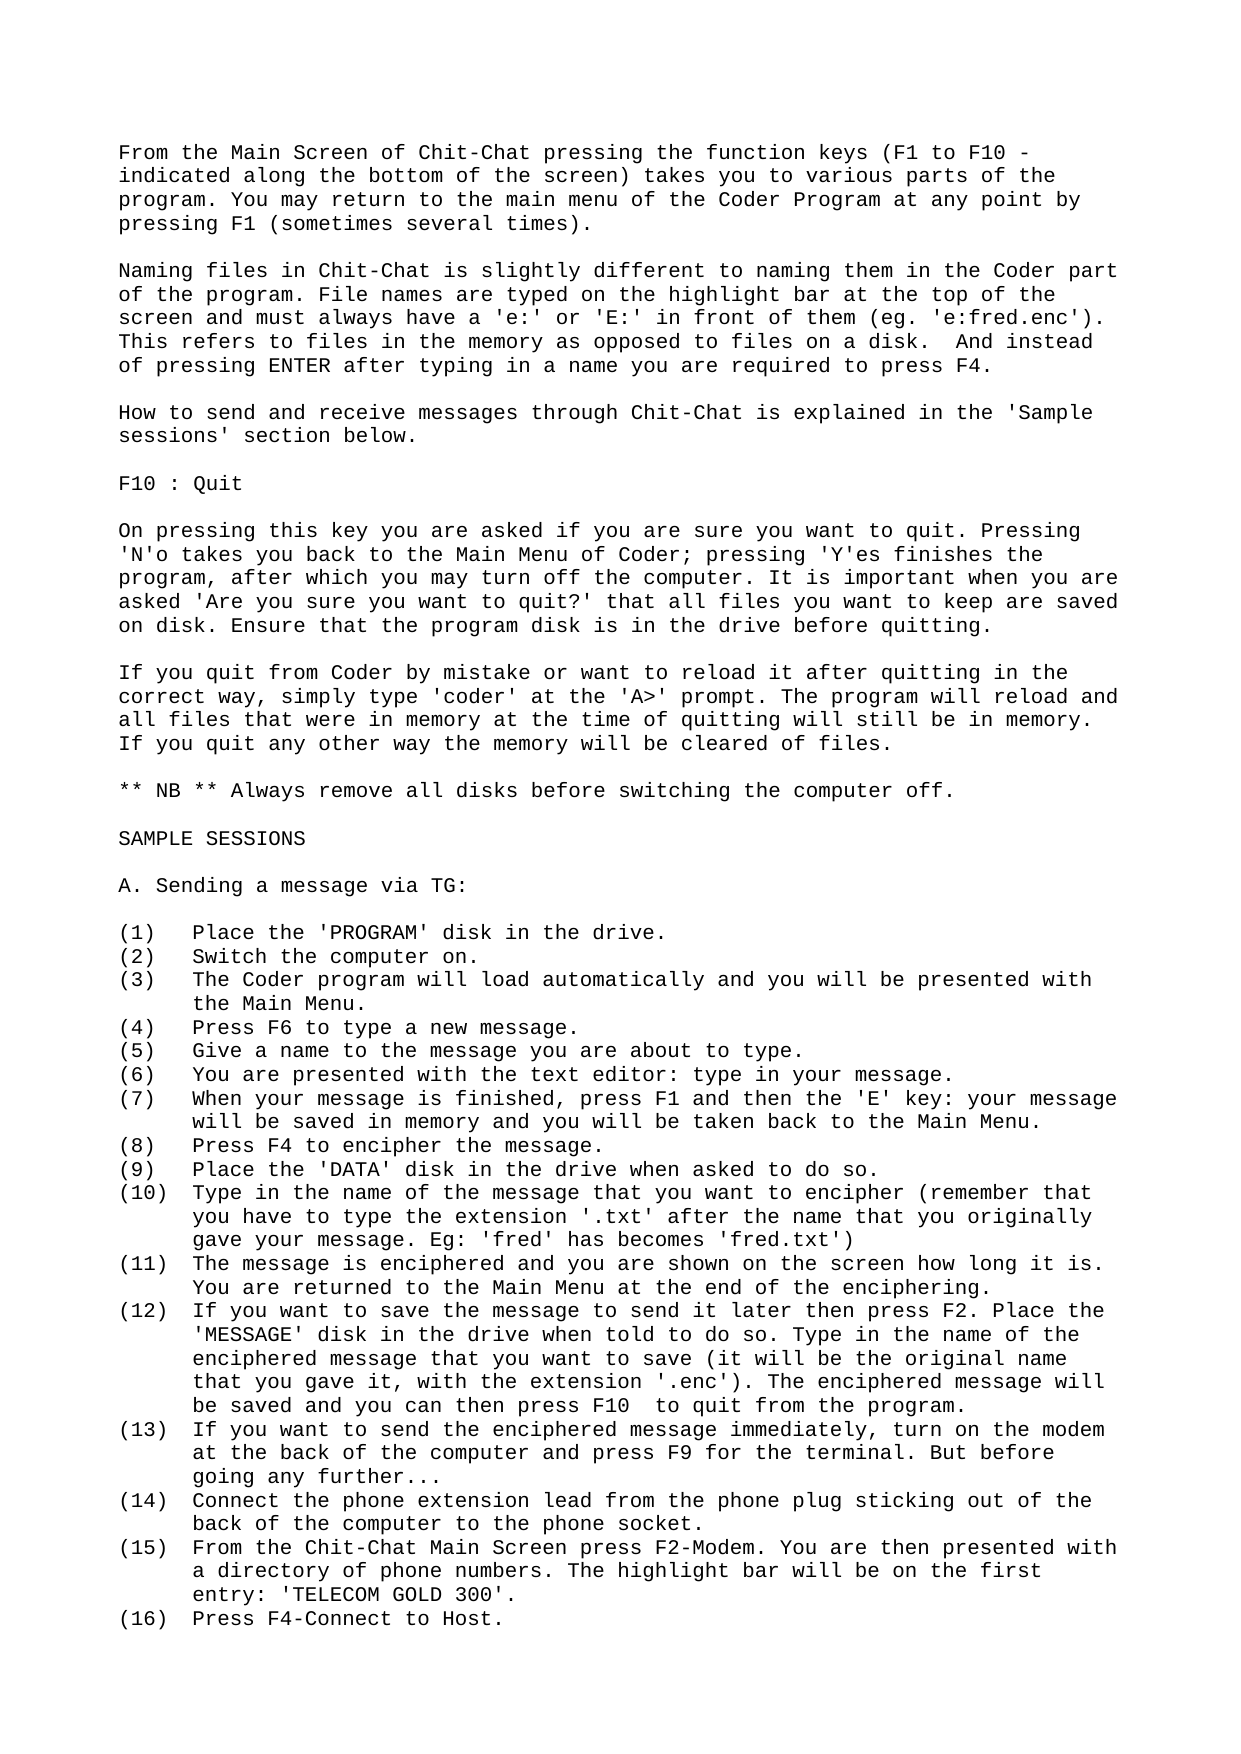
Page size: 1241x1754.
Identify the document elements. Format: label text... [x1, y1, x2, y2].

text Naming files in Chit-Chat is slightly different to naming them in the Coder part of the program. File names are typed on the highlight bar at the top of the screen and must always have a 'e:' or 'E:' in front of them (eg. 'e:fred.enc'). This refers to files in the memory as opposed to files on a disk. And instead of pressing ENTER after typing in a name you are required to press F4. [118, 260, 1122, 378]
text (14) Connect the phone extension lead from the phone plug sticking out of the back of the computer to the phone socket. [118, 1489, 1122, 1537]
text From the Main Screen of Chit-Chat pressing the function keys (F1 to F10 - indicated along the bottom of the screen) takes you to various parts of the program. You may return to the main menu of the Coder Program at any point by pressing F1 (sometimes several times). [118, 142, 1122, 236]
text F10 : Quit [118, 473, 1122, 496]
text (9) Place the 'DATA' disk in the drive when asked to do so. [118, 1158, 1122, 1182]
text (11) The message is enciphered and you are shown on the screen how long it is. You are returned to the Main Menu at the end of the enciphering. [118, 1253, 1122, 1300]
text If you quit from Coder by mistake or want to reload it after quitting in the correct way, simply type 'coder' at the 'A>' prompt. The program will reload and all files that were in memory at the time of quitting will still be in memory. If you quit any other way the memory will be cleared of files. [118, 662, 1122, 757]
text (6) You are presented with the text editor: type in your message. [118, 1064, 1122, 1088]
text ** NB ** Always remove all disks before switching the computer off. [118, 780, 1122, 804]
text How to send and receive messages through Chit-Chat is explained in the 'Sample sessions' section below. [118, 402, 1122, 449]
text (2) Switch the computer on. [118, 946, 1122, 969]
text On pressing this key you are asked if you are sure you want to quit. Pressing 'N'o takes you back to the Main Menu of Coder; pressing 'Y'es finishes the program, after which you may turn off the computer. It is important when you are asked 'Are you sure you want to quit?' that all files you want to keep are saved on disk. Ensure that the program disk is in the drive before quitting. [118, 520, 1122, 638]
text (5) Give a name to the message you are about to type. [118, 1040, 1122, 1064]
text (4) Press F6 to type a new message. [118, 1017, 1122, 1040]
text (10) Type in the name of the message that you want to encipher (remember that you have to type the extension '.txt' after the name that you originally gave your message. Eg: 'fred' has becomes 'fred.txt') [118, 1182, 1122, 1253]
text (15) From the Chit-Chat Main Screen press F2-Modem. You are then presented with a directory of phone numbers. The highlight bar will be on the first entry: 'TELECOM GOLD 300'. [118, 1537, 1122, 1608]
text (7) When your message is finished, press F1 and then the 'E' key: your message will be saved in memory and you will be taken back to the Main Menu. [118, 1088, 1122, 1135]
text (3) The Coder program will load automatically and you will be presented with the Main Menu. [118, 969, 1122, 1017]
text SAMPLE SESSIONS [118, 827, 1122, 851]
text (13) If you want to send the enciphered message immediately, turn on the modem at the back of the computer and press F9 for the terminal. But before going any further... [118, 1419, 1122, 1489]
text (16) Press F4-Connect to Host. [118, 1608, 1122, 1631]
text (1) Place the 'PROGRAM' disk in the drive. [118, 922, 1122, 946]
text A. Sending a message via TG: [118, 875, 1122, 898]
text (12) If you want to save the message to send it later then press F2. Place the 'MESSAGE' disk in the drive when told to do so. Type in the name of the enciphered message that you want to save (it will be the original name that you gave it, with the extension '.enc'). The enciphered message will be saved and you can then press F10 to quit from the program. [118, 1300, 1122, 1419]
text (8) Press F4 to encipher the message. [118, 1135, 1122, 1158]
